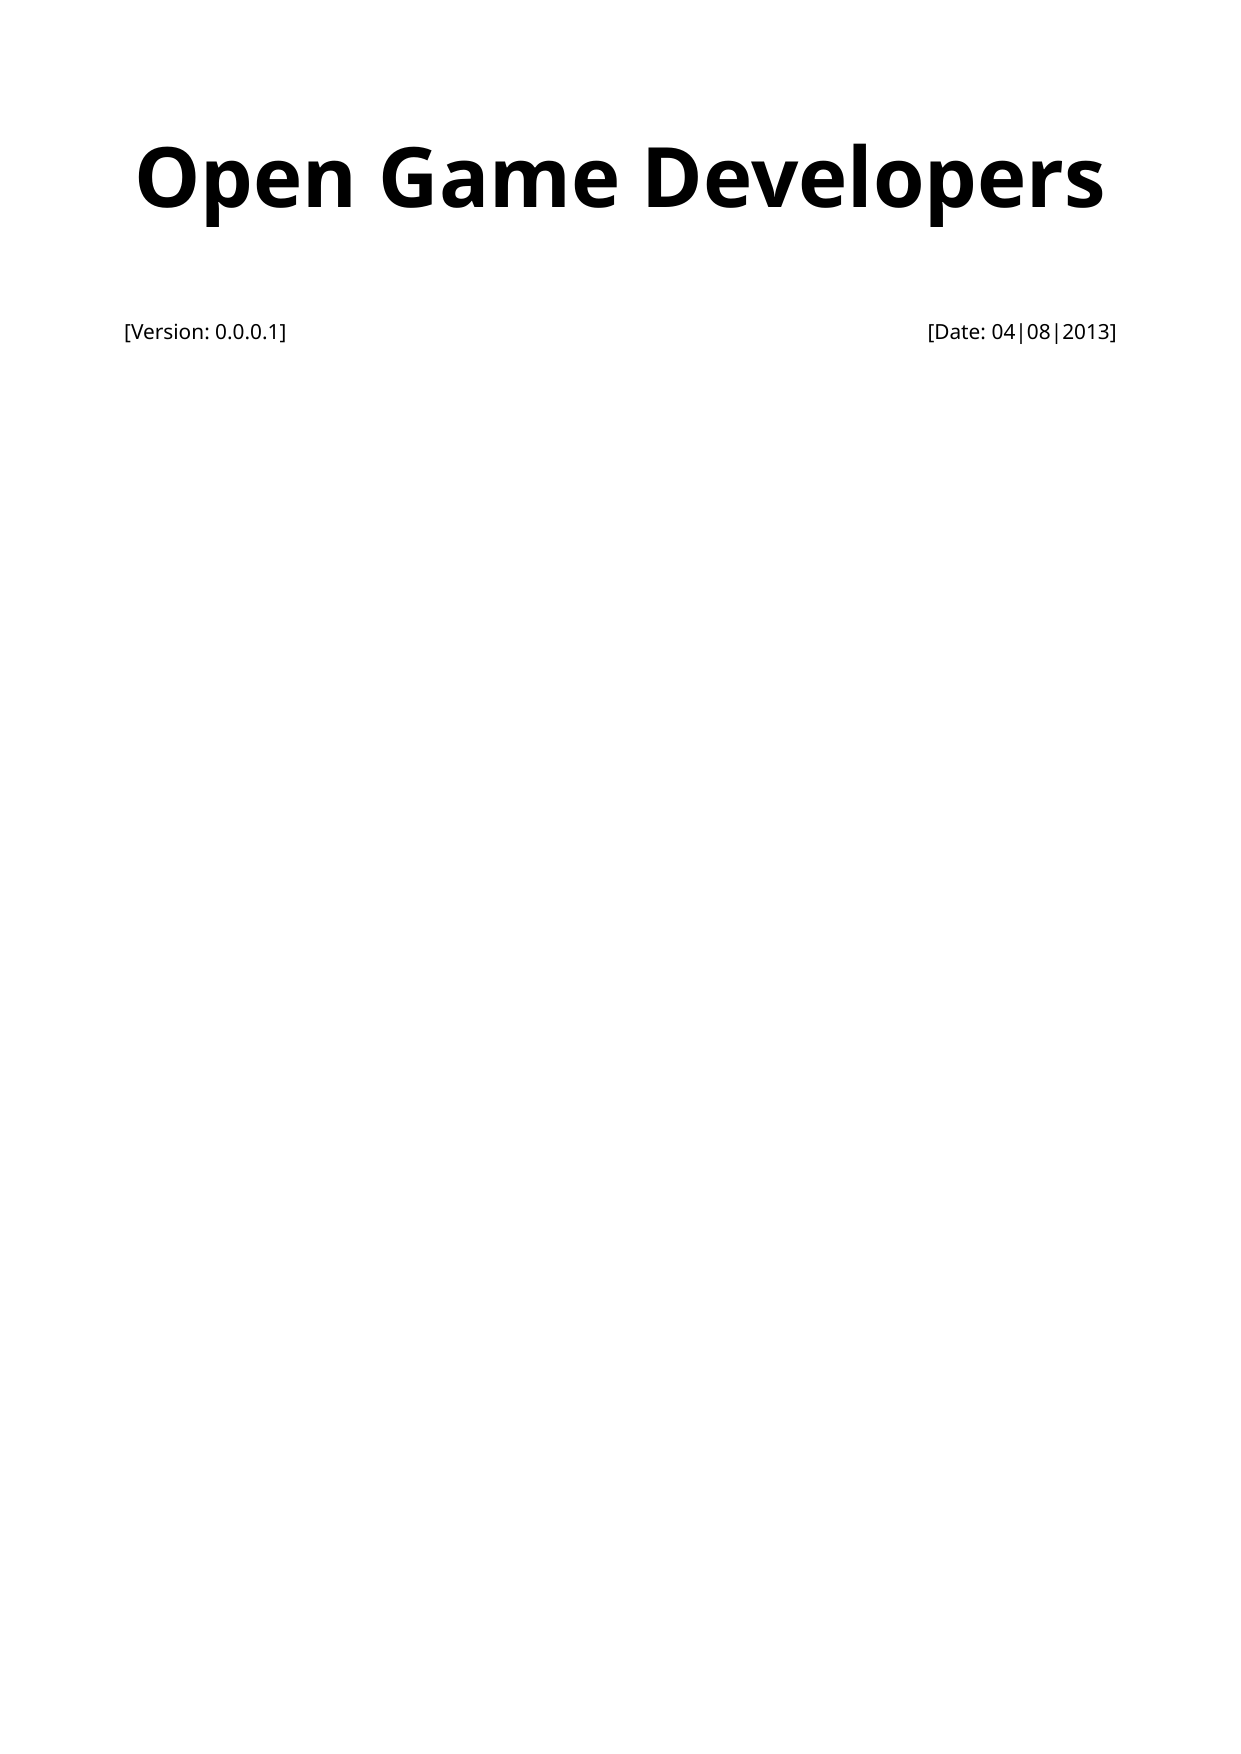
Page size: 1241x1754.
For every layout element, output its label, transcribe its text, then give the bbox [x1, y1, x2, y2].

table_header [Date: 04|08|2013] [620, 311, 1122, 351]
text Open Game Developers [118, 118, 1122, 232]
table_header [Version: 0.0.0.1] [118, 311, 620, 351]
